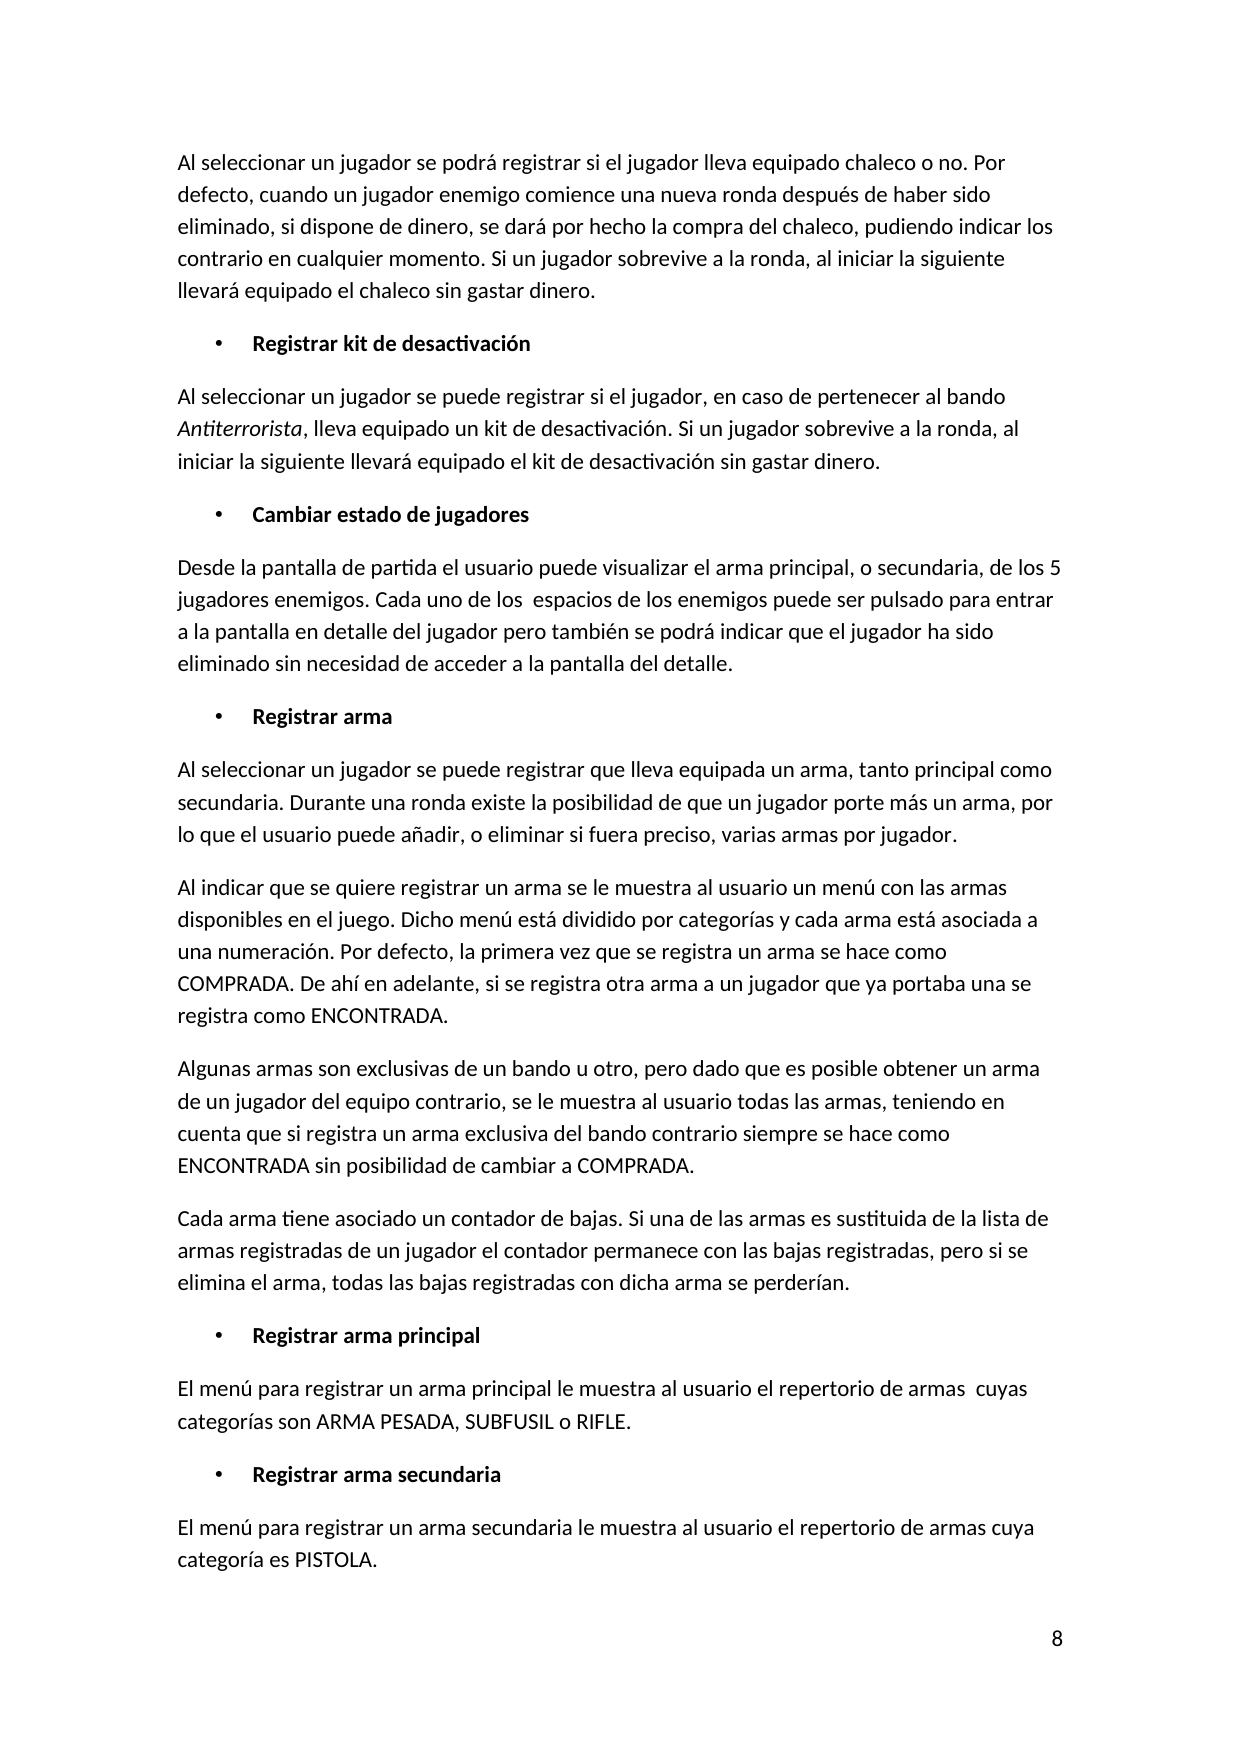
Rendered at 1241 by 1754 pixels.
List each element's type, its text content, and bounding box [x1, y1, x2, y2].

list Registrar arma secundaria [215, 1460, 1063, 1488]
list Registrar arma principal [215, 1322, 1063, 1349]
list Cambiar estado de jugadores [215, 500, 1063, 528]
text El menú para registrar un arma principal le muestra al usuario el repertorio de armas cuyas categorías son ARMA PESADA, SUBFUSIL o RIFLE. [177, 1374, 1063, 1435]
text Cada arma tiene asociado un contador de bajas. Si una de las armas es sustituida de la lista de armas registradas de un jugador el contador permanece con las bajas registradas, pero si se elimina el arma, todas las bajas registradas con dicha arma se perderían. [177, 1204, 1063, 1297]
text Desde la pantalla de partida el usuario puede visualizar el arma principal, o secundaria, de los 5 jugadores enemigos. Cada uno de los espacios de los enemigos puede ser pulsado para entrar a la pantalla en detalle del jugador pero también se podrá indicar que el jugador ha sido eliminado sin necesidad de acceder a la pantalla del detalle. [177, 553, 1063, 677]
text Al seleccionar un jugador se podrá registrar si el jugador lleva equipado chaleco o no. Por defecto, cuando un jugador enemigo comience una nueva ronda después de haber sido eliminado, si dispone de dinero, se dará por hecho la compra del chaleco, pudiendo indicar los contrario en cualquier momento. Si un jugador sobrevive a la ronda, al iniciar la siguiente llevará equipado el chaleco sin gastar dinero. [177, 148, 1063, 304]
list Registrar kit de desactivación [215, 329, 1063, 357]
text El menú para registrar un arma secundaria le muestra al usuario el repertorio de armas cuya categoría es PISTOLA. [177, 1513, 1063, 1573]
list Registrar arma [215, 702, 1063, 730]
text Algunas armas son exclusivas de un bando u otro, pero dado que es posible obtener un arma de un jugador del equipo contrario, se le muestra al usuario todas las armas, teniendo en cuenta que si registra un arma exclusiva del bando contrario siempre se hace como ENCONTRADA sin posibilidad de cambiar a COMPRADA. [177, 1054, 1063, 1179]
text Al indicar que se quiere registrar un arma se le muestra al usuario un menú con las armas disponibles en el juego. Dicho menú está dividido por categorías y cada arma está asociada a una numeración. Por defecto, la primera vez que se registra un arma se hace como COMPRADA. De ahí en adelante, si se registra otra arma a un jugador que ya portaba una se registra como ENCONTRADA. [177, 873, 1063, 1029]
text Al seleccionar un jugador se puede registrar si el jugador, en caso de pertenecer al bando Antiterrorista, lleva equipado un kit de desactivación. Si un jugador sobrevive a la ronda, al iniciar la siguiente llevará equipado el kit de desactivación sin gastar dinero. [177, 382, 1063, 475]
text Al seleccionar un jugador se puede registrar que lleva equipada un arma, tanto principal como secundaria. Durante una ronda existe la posibilidad de que un jugador porte más un arma, por lo que el usuario puede añadir, o eliminar si fuera preciso, varias armas por jugador. [177, 755, 1063, 848]
